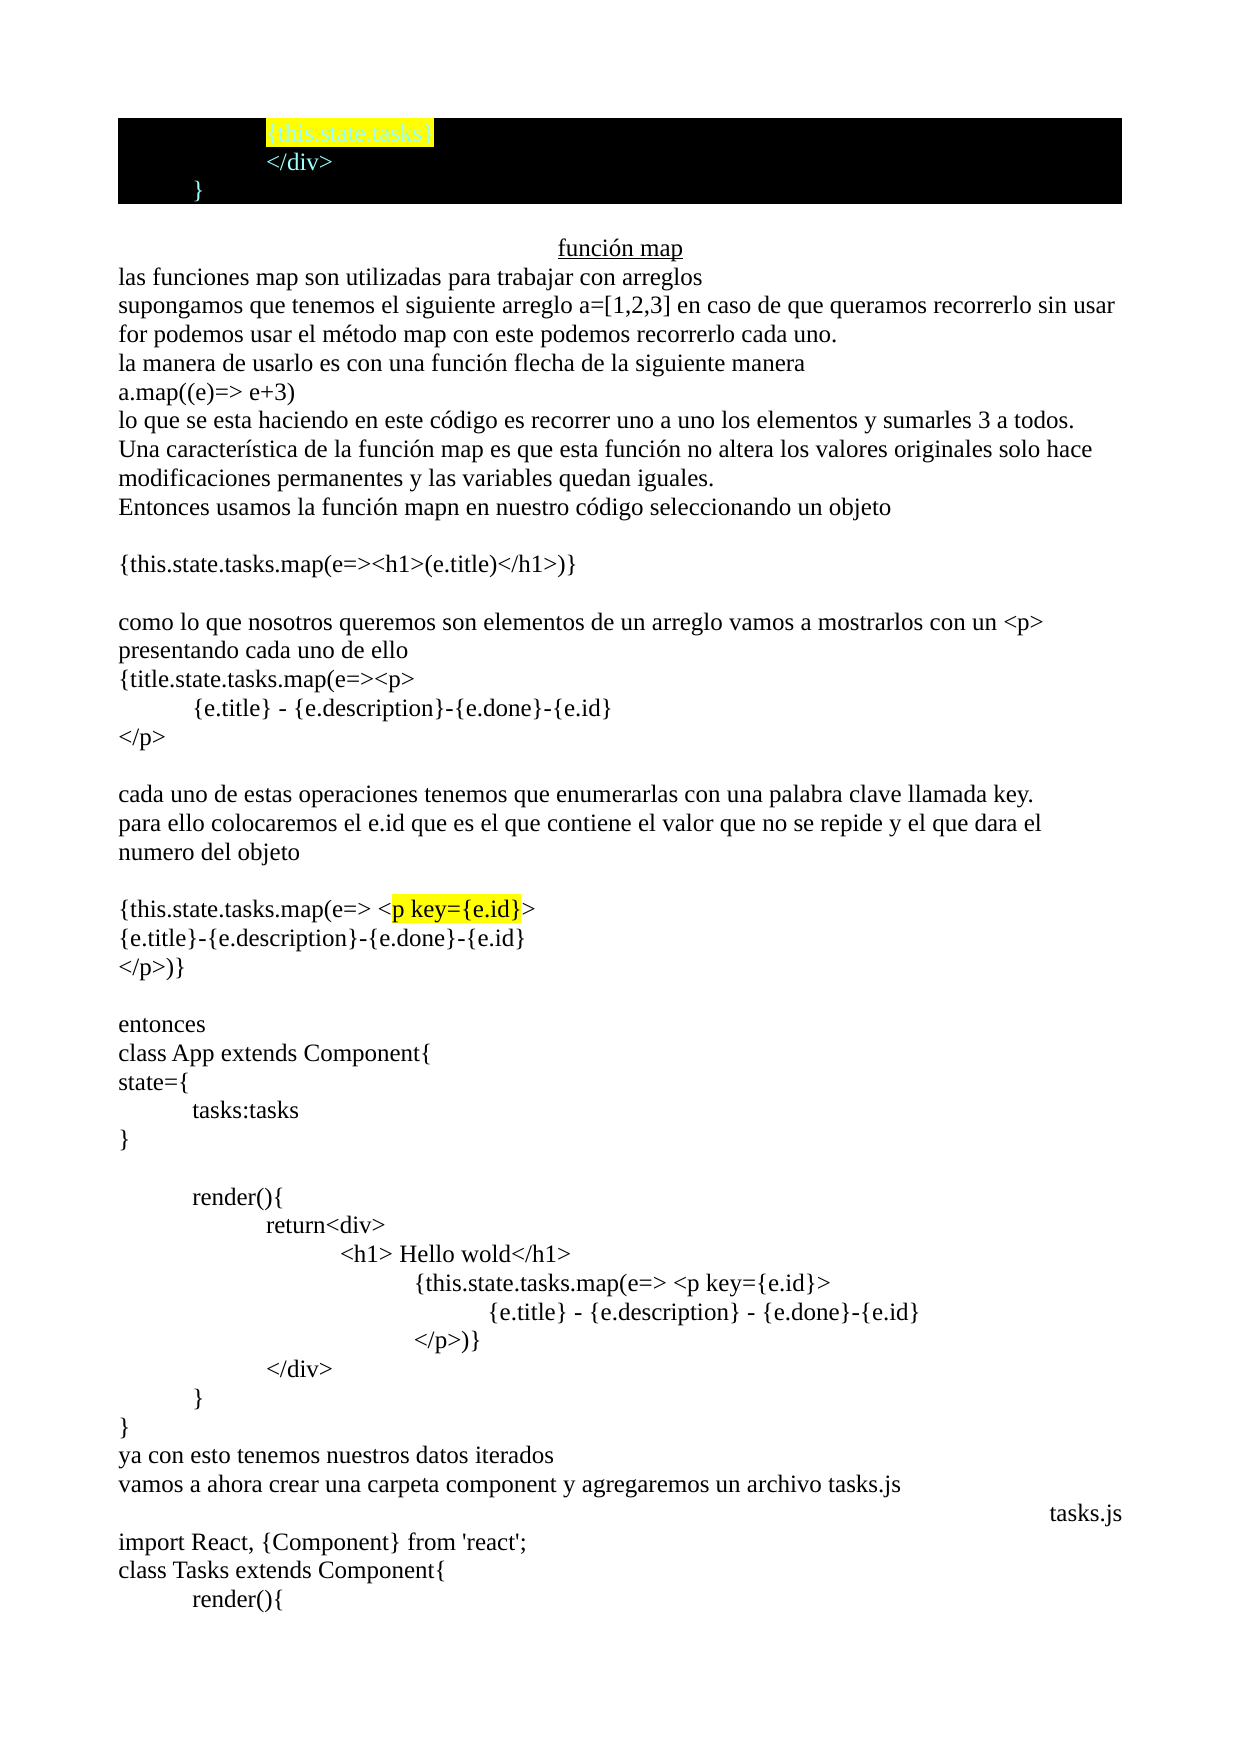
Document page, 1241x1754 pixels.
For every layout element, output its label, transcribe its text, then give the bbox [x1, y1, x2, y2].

text vamos a ahora crear una carpeta component y agregaremos un archivo tasks.js [118, 1469, 1122, 1498]
text a.map((e)=> e+3) [118, 377, 1122, 406]
text class Tasks extends Component{ [118, 1556, 1122, 1584]
text para ello colocaremos el e.id que es el que contiene el valor que no se repide y el que dara el numero del objeto [118, 808, 1122, 866]
text render(){ [118, 1584, 1122, 1613]
text lo que se esta haciendo en este código es recorrer uno a uno los elementos y sumarles 3 a todos. [118, 406, 1122, 434]
text Una característica de la función map es que esta función no altera los valores originales solo hace modificaciones permanentes y las variables quedan iguales. [118, 434, 1122, 492]
text función map [118, 233, 1122, 262]
text supongamos que tenemos el siguiente arreglo a=[1,2,3] en caso de que queramos recorrerlo sin usar for podemos usar el método map con este podemos recorrerlo cada uno. [118, 291, 1122, 348]
text import React, {Component} from 'react'; [118, 1527, 1122, 1556]
text {e.title}-{e.description}-{e.done}-{e.id} [118, 923, 1122, 952]
text las funciones map son utilizadas para trabajar con arreglos [118, 262, 1122, 291]
text {e.title} - {e.description}-{e.done}-{e.id} [118, 693, 1122, 722]
text {this.state.tasks} </div> } [118, 118, 1122, 204]
text </p>)} [118, 952, 1122, 981]
text {title.state.tasks.map(e=><p> [118, 664, 1122, 693]
text entonces [118, 1009, 1122, 1038]
text la manera de usarlo es con una función flecha de la siguiente manera [118, 348, 1122, 377]
text como lo que nosotros queremos son elementos de un arreglo vamos a mostrarlos con un <p> presentando cada uno de ello [118, 607, 1122, 664]
text Entonces usamos la función mapn en nuestro código seleccionando un objeto [118, 492, 1122, 521]
text {this.state.tasks.map(e=><h1>(e.title)</h1>)} [118, 549, 1122, 578]
text tasks.js [118, 1498, 1122, 1527]
text </p> [118, 722, 1122, 751]
text class App extends Component{ state={ tasks:tasks } render(){ return<div> <h1> Hello wold</h1> {this.state.tasks.map(e=> <p key={e.id}> {e.title} - {e.description} - {e.done}-{e.id} </p>)} </div> } } [118, 1038, 1122, 1441]
text ya con esto tenemos nuestros datos iterados [118, 1441, 1122, 1469]
text cada uno de estas operaciones tenemos que enumerarlas con una palabra clave llamada key. [118, 779, 1122, 808]
text {this.state.tasks.map(e=> <p key={e.id}> [118, 894, 1122, 923]
